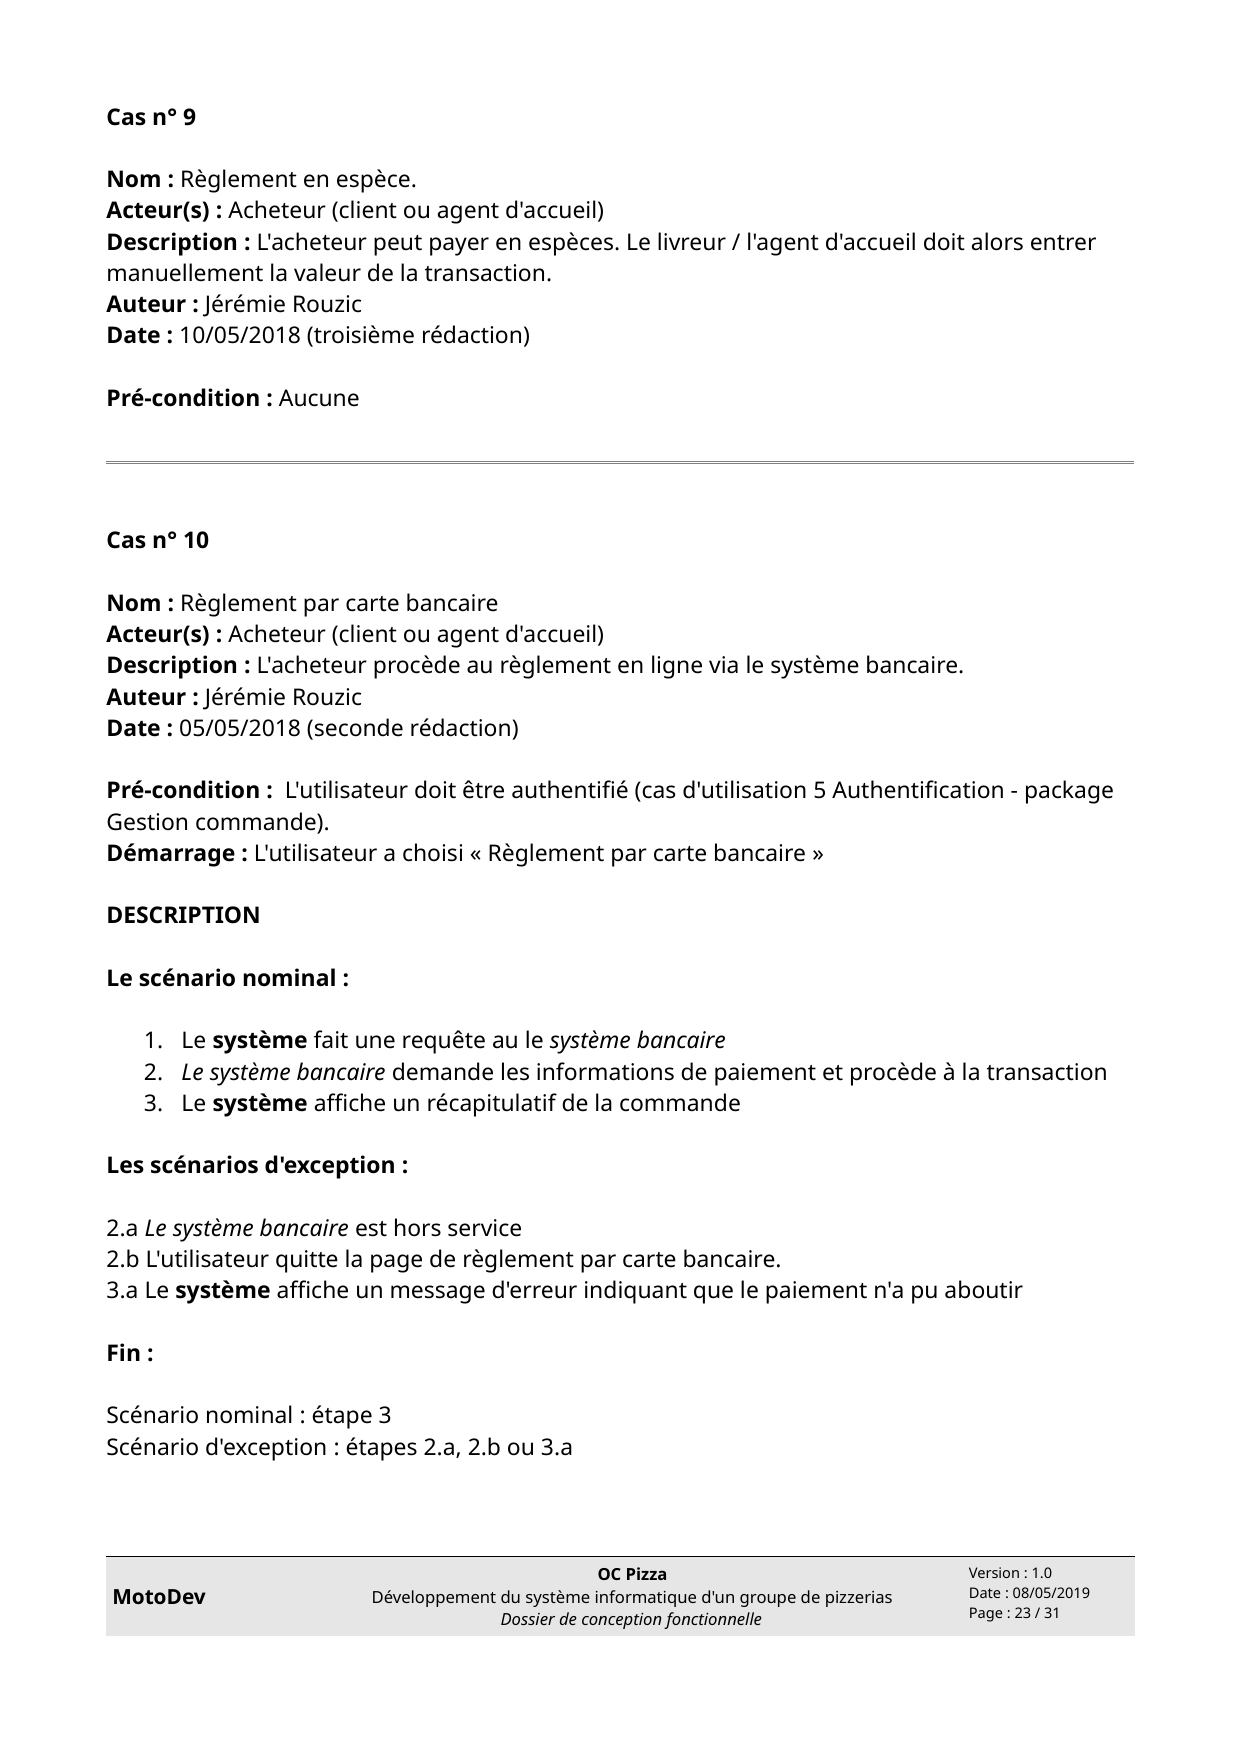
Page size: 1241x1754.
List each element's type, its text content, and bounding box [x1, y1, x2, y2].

text Nom : Règlement en espèce. [106, 163, 1134, 194]
text Scénario nominal : étape 3 [106, 1399, 1134, 1431]
text Pré-condition : L'utilisateur doit être authentifié (cas d'utilisation 5 Authentification - package Gestion commande). [106, 774, 1134, 837]
list Le système fait une requête au le système bancaire [144, 1024, 1134, 1056]
list Le système bancaire demande les informations de paiement et procède à la transaction [144, 1056, 1134, 1087]
text Scénario d'exception : étapes 2.a, 2.b ou 3.a [106, 1431, 1134, 1462]
text Nom : Règlement par carte bancaire [106, 587, 1134, 618]
text Fin : [106, 1337, 1134, 1368]
text 2.a Le système bancaire est hors service [106, 1212, 1134, 1243]
list Le système affiche un récapitulatif de la commande [144, 1087, 1134, 1118]
text Date : 05/05/2018 (seconde rédaction) [106, 712, 1134, 743]
text Date : 10/05/2018 (troisième rédaction) [106, 319, 1134, 350]
text Auteur : Jérémie Rouzic [106, 288, 1134, 319]
text 3.a Le système affiche un message d'erreur indiquant que le paiement n'a pu aboutir [106, 1274, 1134, 1306]
text Cas n° 10 [106, 524, 1134, 556]
text Auteur : Jérémie Rouzic [106, 681, 1134, 712]
text Acteur(s) : Acheteur (client ou agent d'accueil) [106, 194, 1134, 225]
text Démarrage : L'utilisateur a choisi « Règlement par carte bancaire » [106, 837, 1134, 868]
text DESCRIPTION [106, 899, 1134, 931]
text Pré-condition : Aucune [106, 382, 1134, 413]
text Cas n° 9 [106, 100, 1134, 132]
text 2.b L'utilisateur quitte la page de règlement par carte bancaire. [106, 1243, 1134, 1274]
text Description : L'acheteur procède au règlement en ligne via le système bancaire. [106, 649, 1134, 681]
text Les scénarios d'exception : [106, 1149, 1134, 1181]
text Description : L'acheteur peut payer en espèces. Le livreur / l'agent d'accueil doit alors entrer manuellement la valeur de la transaction. [106, 225, 1134, 288]
text Acteur(s) : Acheteur (client ou agent d'accueil) [106, 618, 1134, 649]
text Le scénario nominal : [106, 962, 1134, 993]
